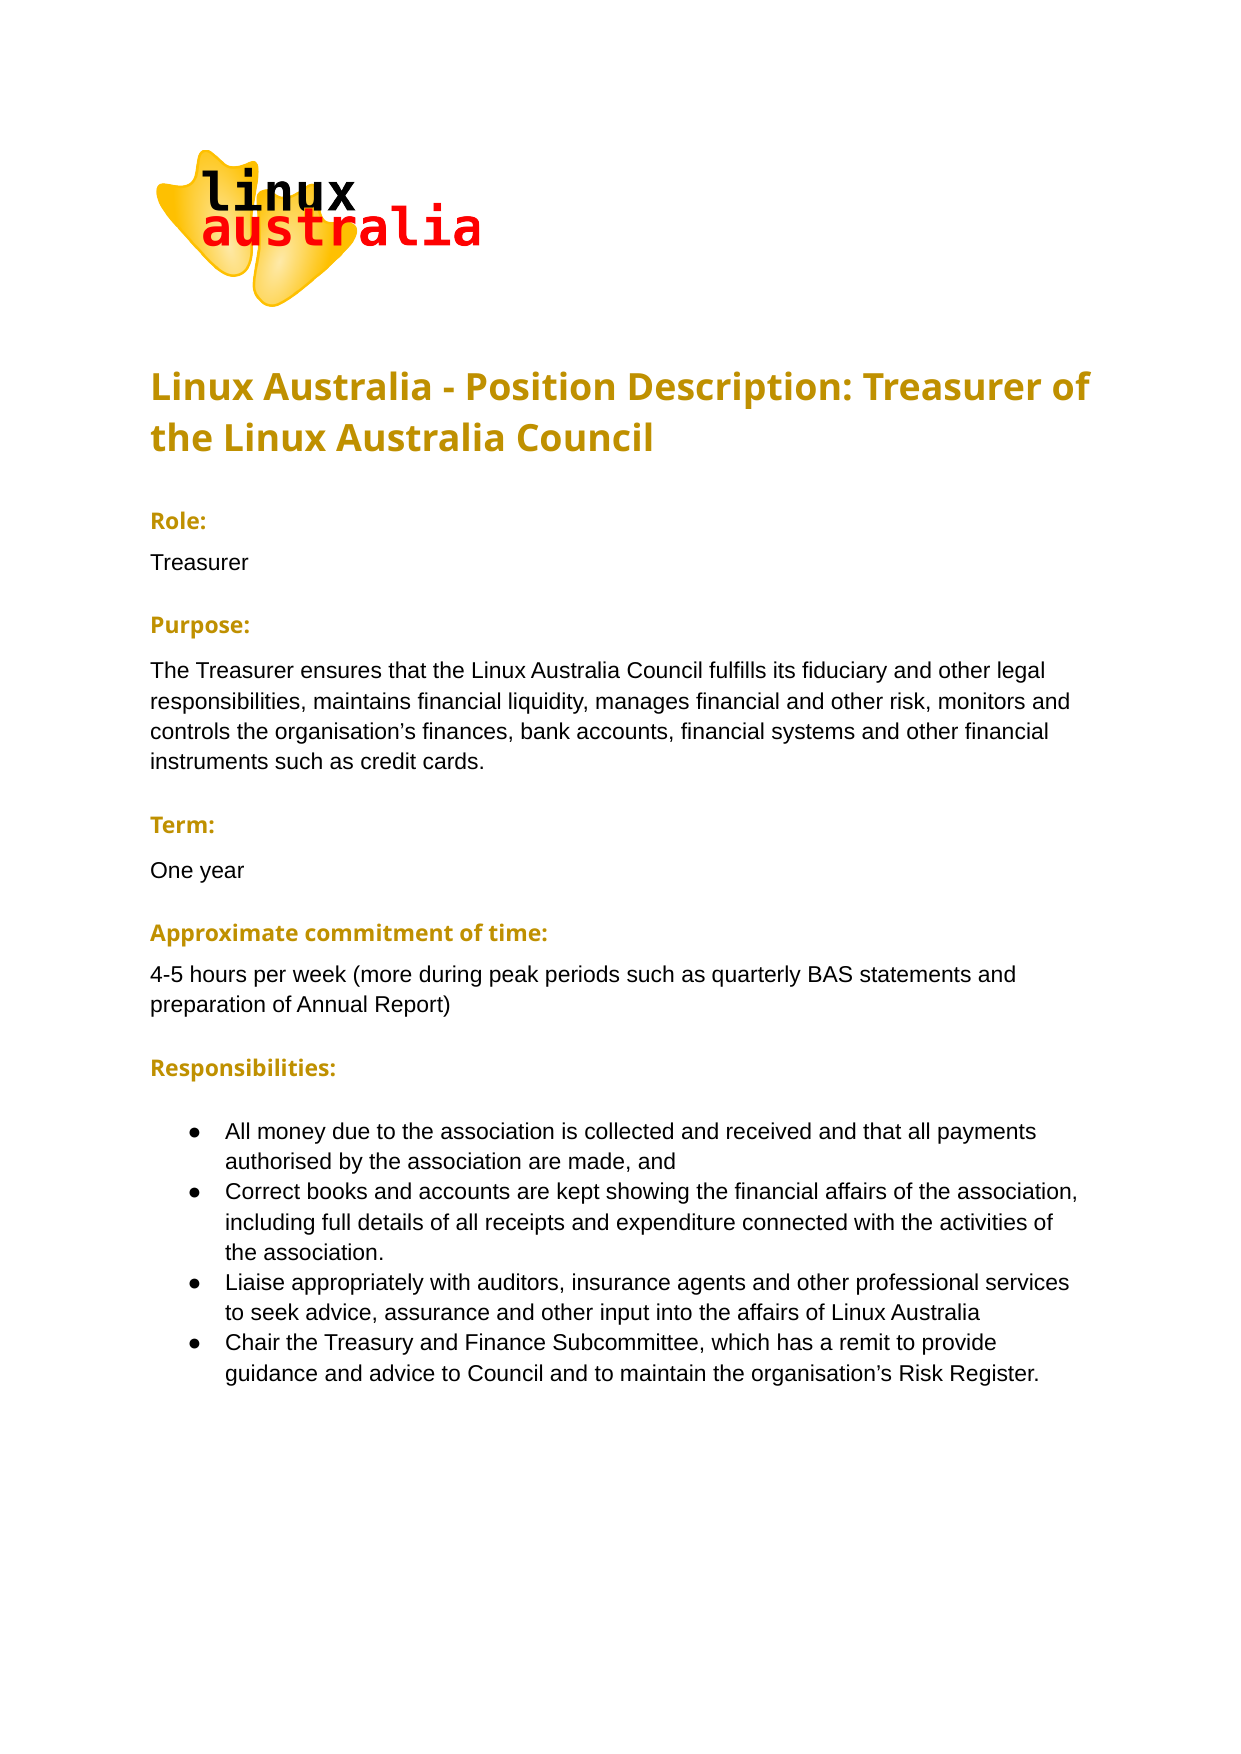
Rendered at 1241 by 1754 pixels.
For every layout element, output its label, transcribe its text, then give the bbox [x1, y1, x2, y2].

text One year [150, 857, 1090, 883]
subtitle Purpose: [150, 609, 1090, 640]
picture [156, 150, 480, 307]
text Responsibilities: [150, 1052, 1090, 1083]
text 4-5 hours per week (more during peak periods such as quarterly BAS statements and preparation of Annual Report) [150, 961, 1090, 1018]
text The Treasurer ensures that the Linux Australia Council fulfills its fiduciary and other legal responsibilities, maintains financial liquidity, manages financial and other risk, monitors and controls the organisation’s finances, bank accounts, financial systems and other financial instruments such as credit cards. [150, 657, 1090, 774]
list Correct books and accounts are kept showing the financial affairs of the association, including full details of all receipts and expenditure connected with the activities of the association. [187, 1178, 1090, 1265]
subtitle Approximate commitment of time: [150, 917, 1090, 949]
subtitle Role: [150, 505, 1090, 536]
text Treasurer [150, 549, 1090, 575]
subtitle Linux Australia - Position Description: Treasurer of the Linux Australia Council [150, 360, 1090, 462]
subtitle Term: [150, 808, 1090, 840]
list All money due to the association is collected and received and that all payments authorised by the association are made, and [187, 1118, 1090, 1174]
list Chair the Treasury and Finance Subcommittee, which has a remit to provide guidance and advice to Council and to maintain the organisation’s Risk Register. [187, 1329, 1090, 1386]
list Liaise appropriately with auditors, insurance agents and other professional services to seek advice, assurance and other input into the affairs of Linux Australia [187, 1269, 1090, 1326]
